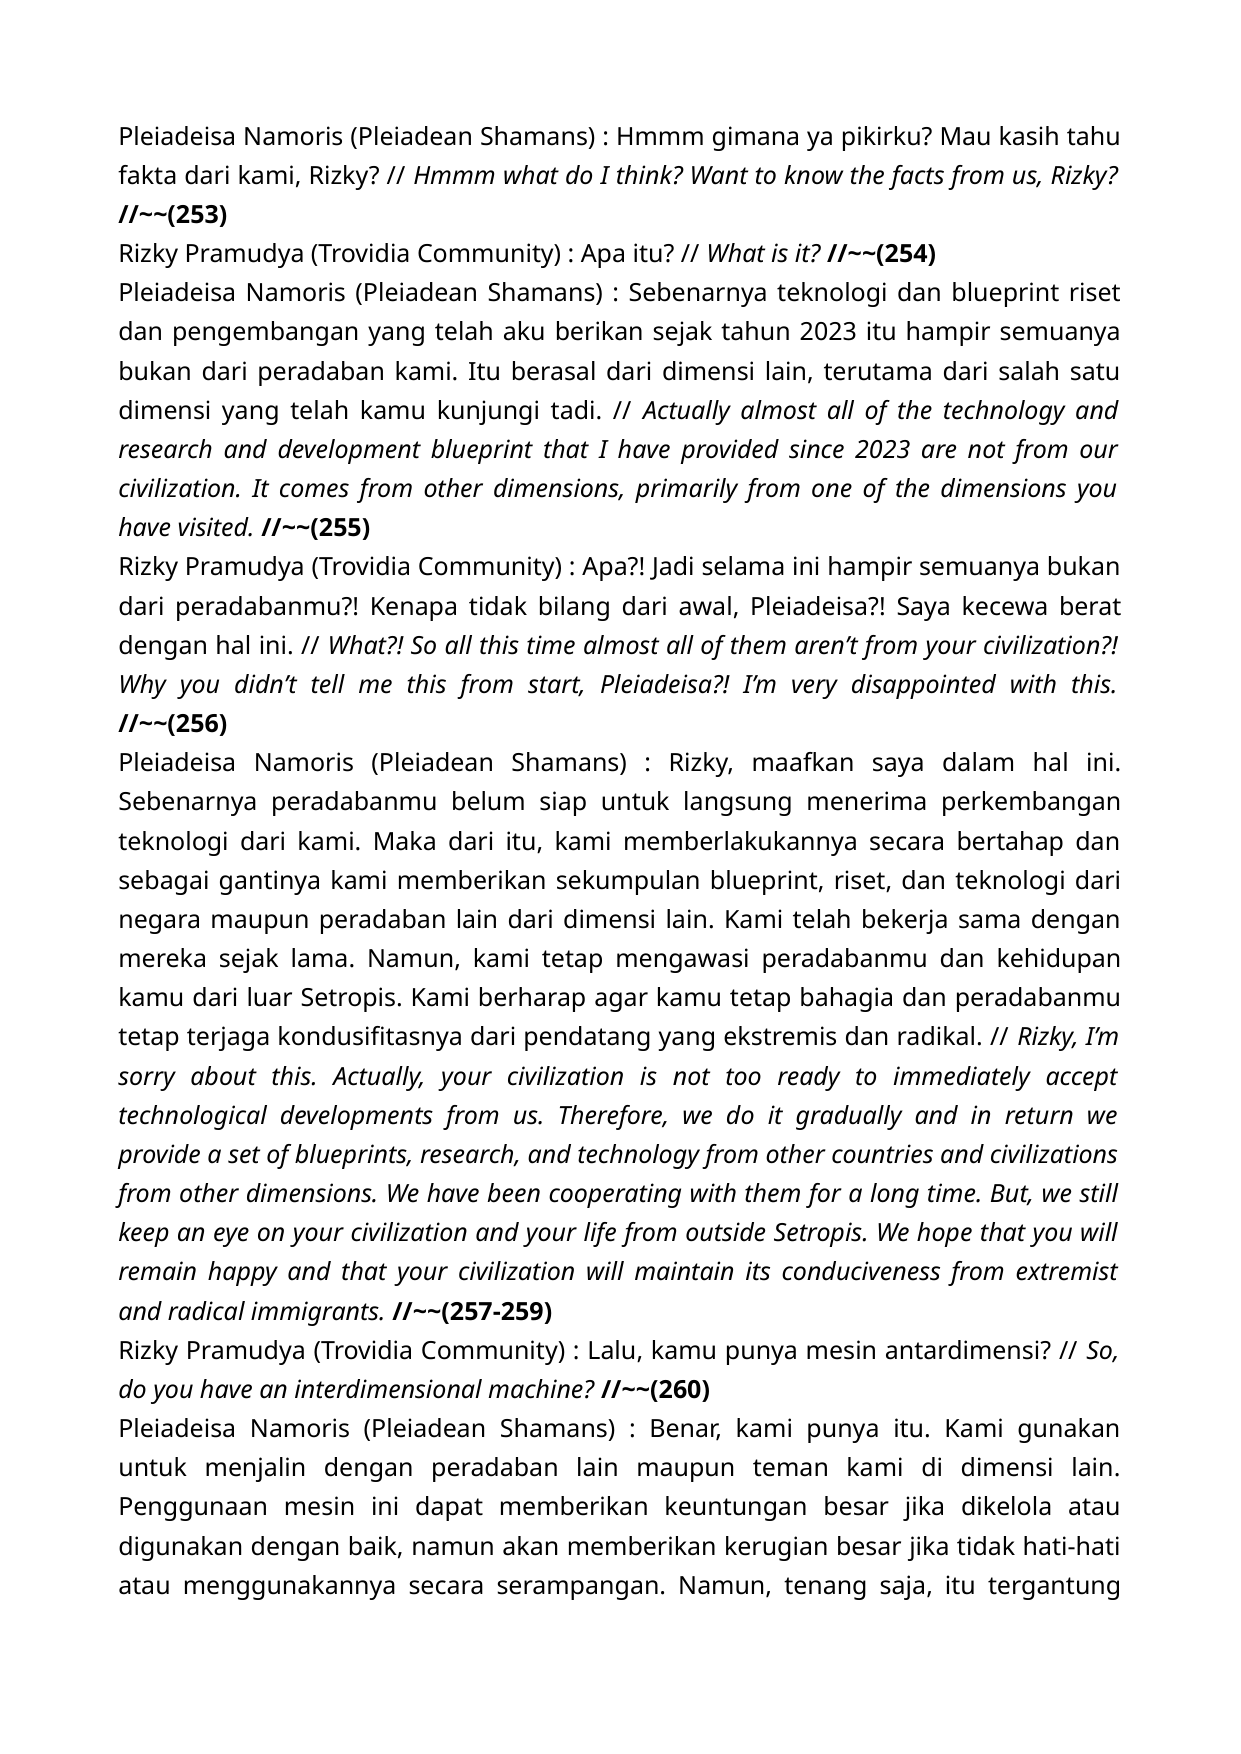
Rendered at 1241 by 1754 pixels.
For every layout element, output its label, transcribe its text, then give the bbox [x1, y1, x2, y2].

text Rizky Pramudya (Trovidia Community) : Apa itu? // What is it? //~~(254) [118, 236, 1122, 270]
text Rizky Pramudya (Trovidia Community) : Apa?! Jadi selama ini hampir semuanya bukan dari peradabanmu?! Kenapa tidak bilang dari awal, Pleiadeisa?! Saya kecewa berat dengan hal ini. // What?! So all this time almost all of them aren’t from your civilization?! Why you didn’t tell me this from start, Pleiadeisa?! I’m very disappointed with this. //~~(256) [118, 549, 1122, 740]
text Pleiadeisa Namoris (Pleiadean Shamans) : Benar, kami punya itu. Kami gunakan untuk menjalin dengan peradaban lain maupun teman kami di dimensi lain. Penggunaan mesin ini dapat memberikan keuntungan besar jika dikelola atau digunakan dengan baik, namun akan memberikan kerugian besar jika tidak hati-hati atau menggunakannya secara serampangan. Namun, tenang saja, itu tergantung [118, 1411, 1122, 1601]
text Pleiadeisa Namoris (Pleiadean Shamans) : Rizky, maafkan saya dalam hal ini. Sebenarnya peradabanmu belum siap untuk langsung menerima perkembangan teknologi dari kami. Maka dari itu, kami memberlakukannya secara bertahap dan sebagai gantinya kami memberikan sekumpulan blueprint, riset, dan teknologi dari negara maupun peradaban lain dari dimensi lain. Kami telah bekerja sama dengan mereka sejak lama. Namun, kami tetap mengawasi peradabanmu dan kehidupan kamu dari luar Setropis. Kami berharap agar kamu tetap bahagia dan peradabanmu tetap terjaga kondusifitasnya dari pendatang yang ekstremis dan radikal. // Rizky, I’m sorry about this. Actually, your civilization is not too ready to immediately accept technological developments from us. Therefore, we do it gradually and in return we provide a set of blueprints, research, and technology from other countries and civilizations from other dimensions. We have been cooperating with them for a long time. But, we still keep an eye on your civilization and your life from outside Setropis. We hope that you will remain happy and that your civilization will maintain its conduciveness from extremist and radical immigrants. //~~(257-259) [118, 745, 1122, 1327]
text Pleiadeisa Namoris (Pleiadean Shamans) : Hmmm gimana ya pikirku? Mau kasih tahu fakta dari kami, Rizky? // Hmmm what do I think? Want to know the facts from us, Rizky? //~~(253) [118, 118, 1122, 231]
text Pleiadeisa Namoris (Pleiadean Shamans) : Sebenarnya teknologi dan blueprint riset dan pengembangan yang telah aku berikan sejak tahun 2023 itu hampir semuanya bukan dari peradaban kami. Itu berasal dari dimensi lain, terutama dari salah satu dimensi yang telah kamu kunjungi tadi. // Actually almost all of the technology and research and development blueprint that I have provided since 2023 are not from our civilization. It comes from other dimensions, primarily from one of the dimensions you have visited. //~~(255) [118, 275, 1122, 544]
text Rizky Pramudya (Trovidia Community) : Lalu, kamu punya mesin antardimensi? // So, do you have an interdimensional machine? //~~(260) [118, 1332, 1122, 1406]
